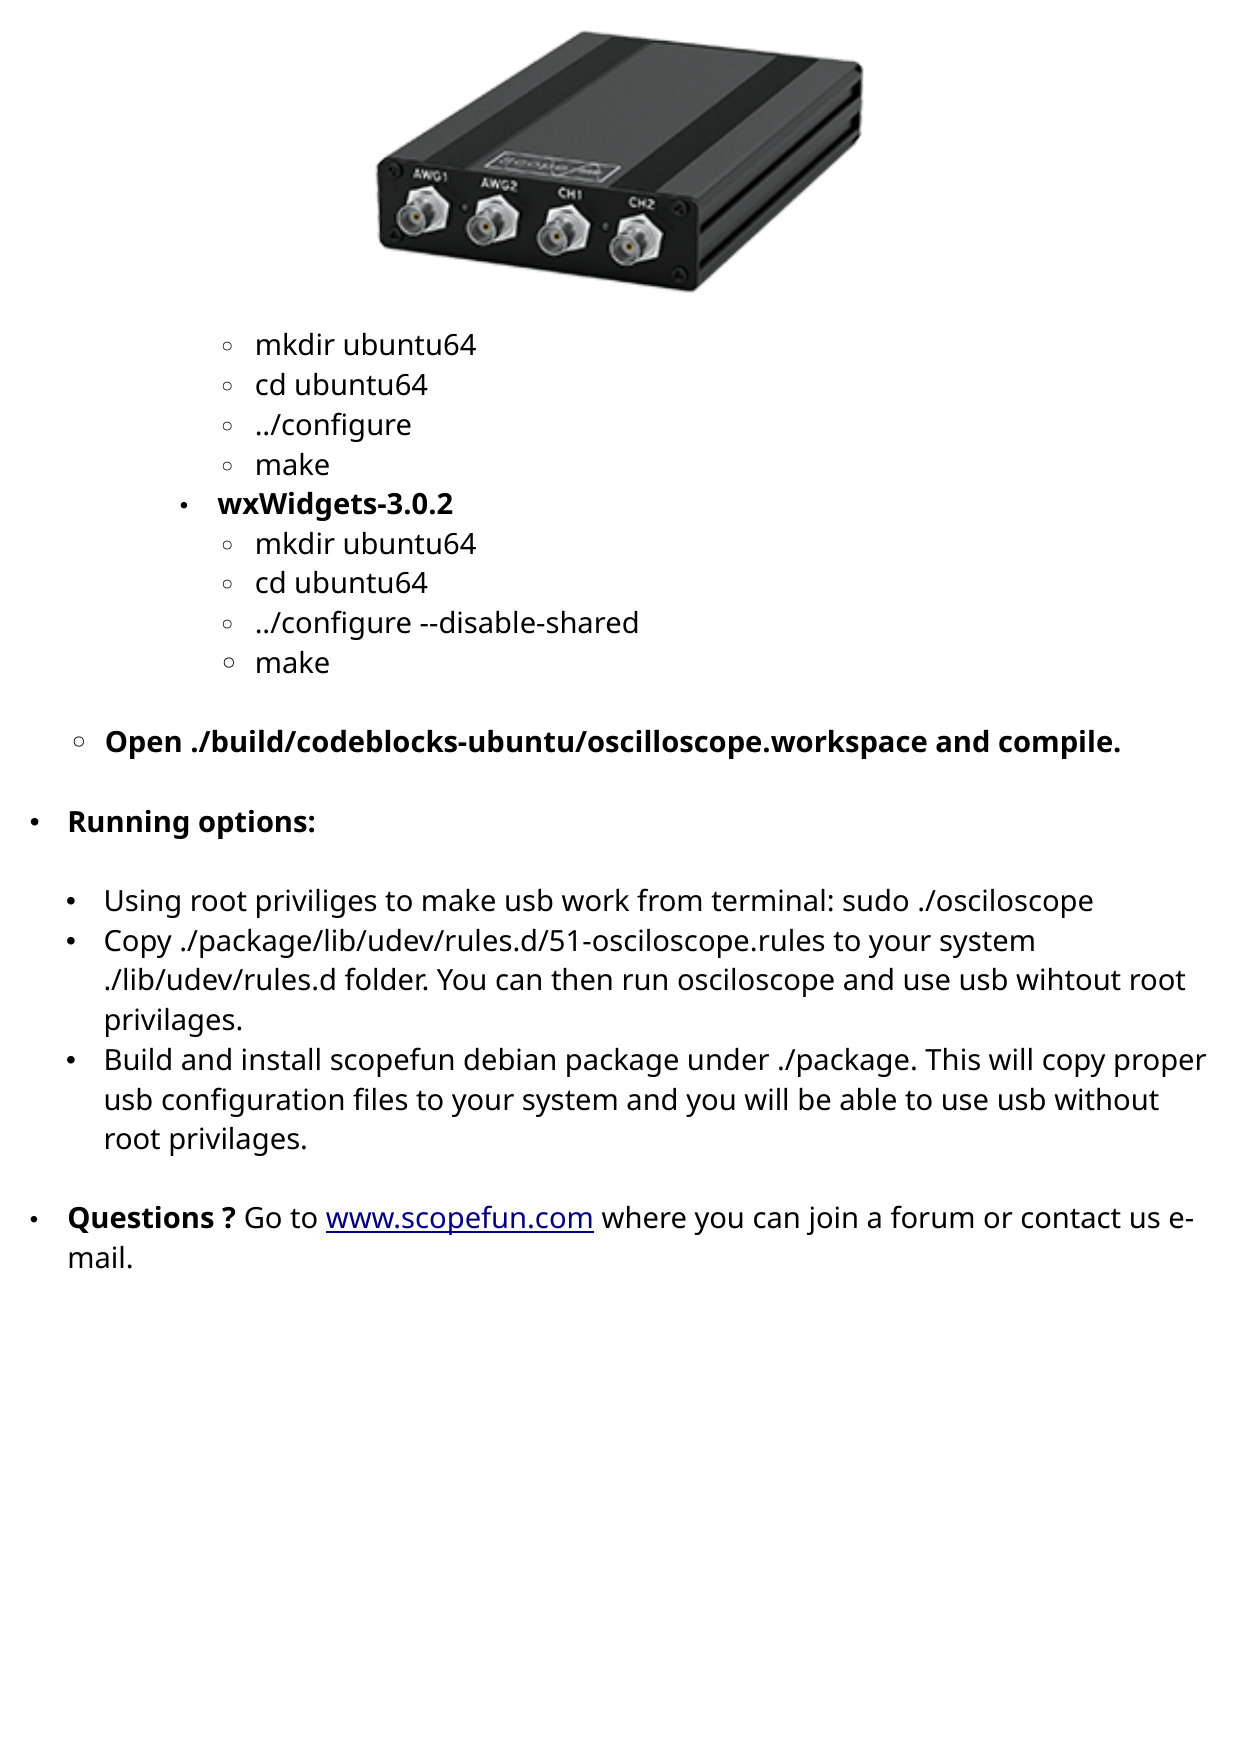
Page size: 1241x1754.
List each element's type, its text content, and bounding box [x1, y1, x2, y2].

list Questions ? Go to www.scopefun.com where you can join a forum or contact us e-mail. [29, 1198, 1211, 1277]
list ../configure --disable-shared [217, 602, 1211, 642]
list Open ./build/codeblocks-ubuntu/oscilloscope.workspace and compile. [67, 722, 1211, 761]
list Build and install scopefun debian package under ./package. This will copy proper usb configuration files to your system and you will be able to use usb without root privilages. [66, 1039, 1211, 1158]
list mkdir ubuntu64 [217, 523, 1211, 563]
list Copy ./package/lib/udev/rules.d/51-osciloscope.rules to your system ./lib/udev/rules.d folder. You can then run osciloscope and use usb wihtout root privilages. [66, 920, 1211, 1039]
list make [217, 444, 1211, 483]
list Running options: [29, 801, 1211, 841]
list cd ubuntu64 [217, 563, 1211, 602]
list mkdir ubuntu64 [217, 325, 1211, 364]
list cd ubuntu64 [217, 364, 1211, 404]
list make [217, 642, 1211, 682]
list ../configure [217, 404, 1211, 444]
picture [420, 29, 821, 296]
list Using root priviliges to make usb work from terminal: sudo ./osciloscope [66, 880, 1211, 920]
list wxWidgets-3.0.2 [179, 483, 1211, 523]
